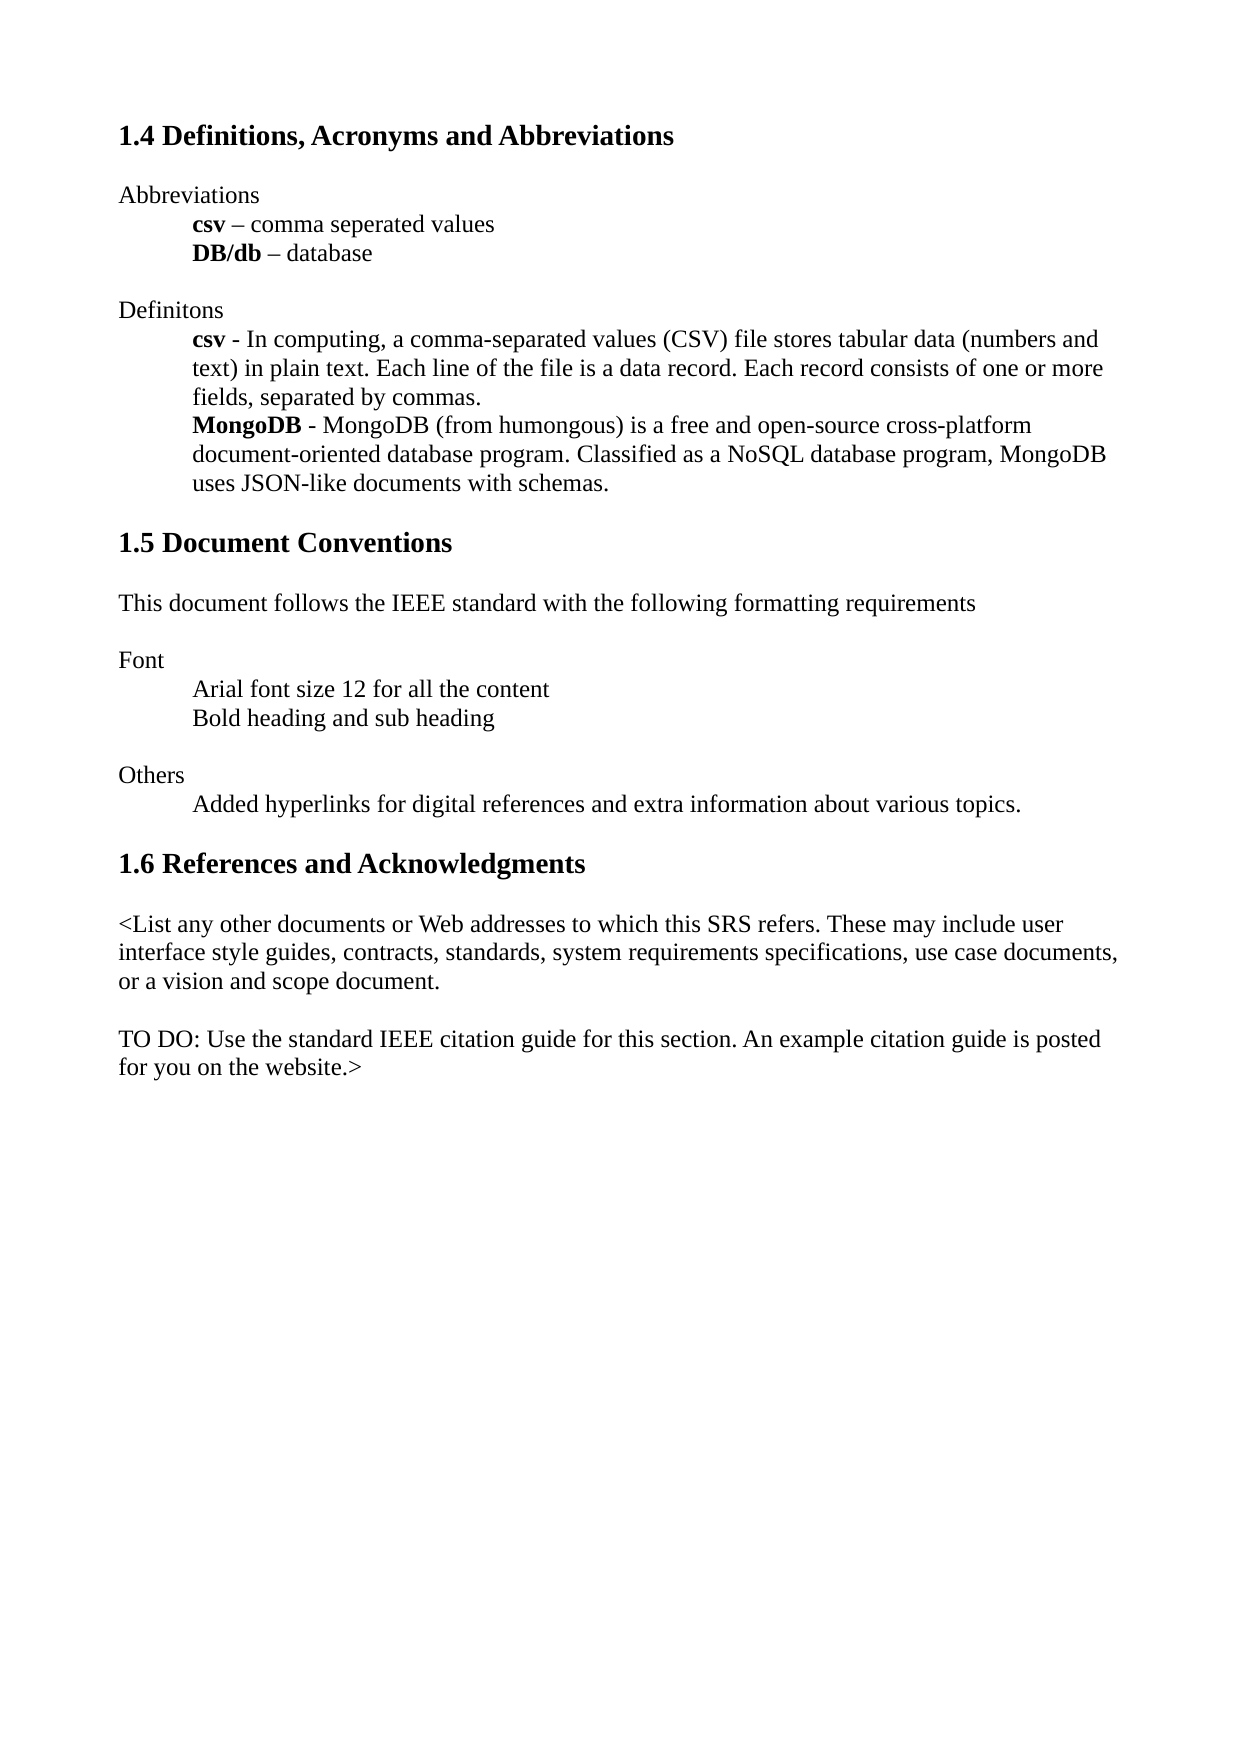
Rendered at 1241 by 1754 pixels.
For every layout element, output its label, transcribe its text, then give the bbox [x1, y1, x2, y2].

text TO DO: Use the standard IEEE citation guide for this section. An example citation guide is posted for you on the website.> [118, 1024, 1122, 1081]
text <List any other documents or Web addresses to which this SRS refers. These may include user interface style guides, contracts, standards, system requirements specifications, use case documents, or a vision and scope document. [118, 909, 1122, 995]
text DB/db – database [192, 238, 1122, 267]
text 1.6 References and Acknowledgments [118, 846, 1122, 880]
text Added hyperlinks for digital references and extra information about various topics. [192, 789, 1122, 818]
text Definitons [118, 295, 1122, 324]
text Others [118, 760, 1122, 789]
text Bold heading and sub heading [192, 703, 1122, 731]
text This document follows the IEEE standard with the following formatting requirements [118, 588, 1122, 616]
text Font [118, 645, 1122, 674]
text csv - In computing, a comma-separated values (CSV) file stores tabular data (numbers and text) in plain text. Each line of the file is a data record. Each record consists of one or more fields, separated by commas. [192, 324, 1122, 410]
text MongoDB - MongoDB (from humongous) is a free and open-source cross-platform document-oriented database program. Classified as a NoSQL database program, MongoDB uses JSON-like documents with schemas. [192, 410, 1122, 497]
text 1.4 Definitions, Acronyms and Abbreviations [118, 118, 1122, 152]
text Abbreviations [118, 180, 1122, 209]
text 1.5 Document Conventions [118, 525, 1122, 559]
text Arial font size 12 for all the content [192, 674, 1122, 703]
text csv – comma seperated values [192, 209, 1122, 238]
